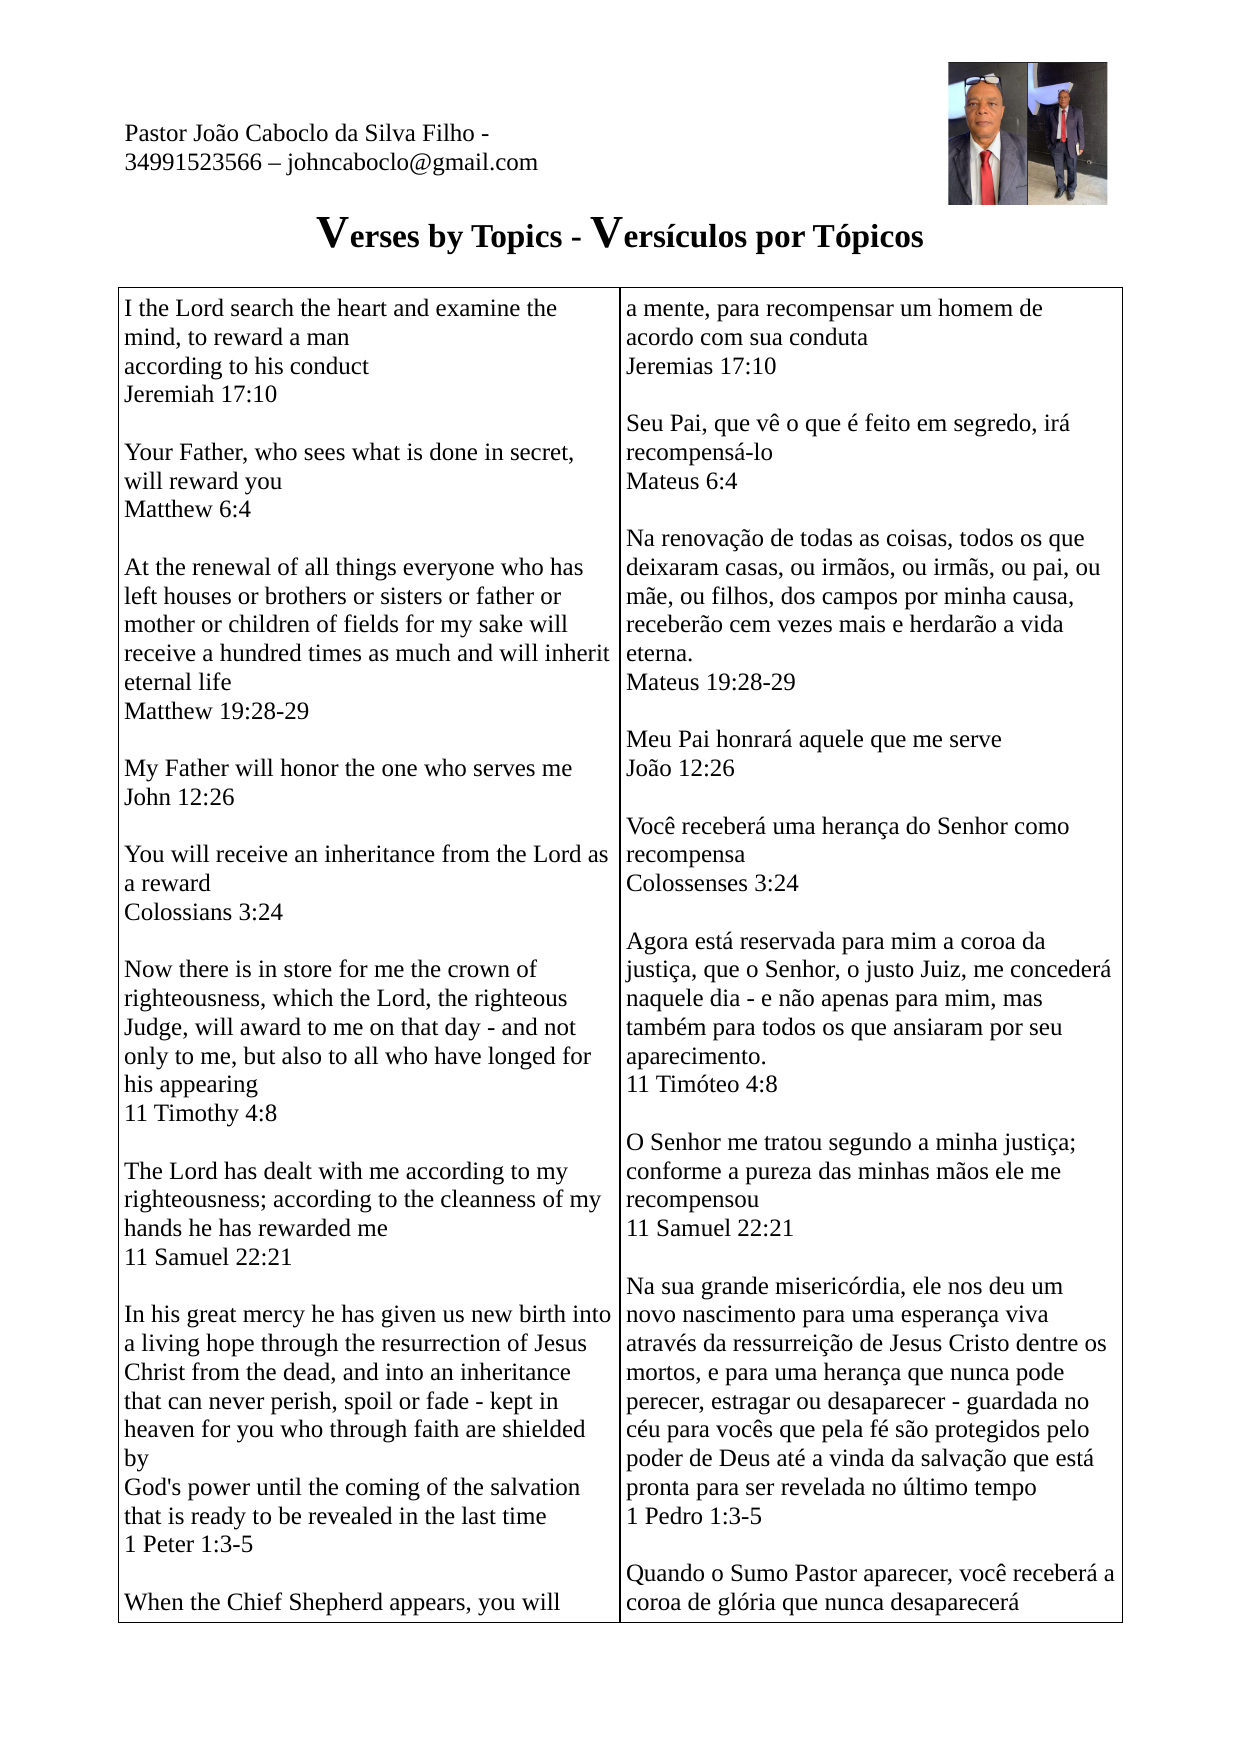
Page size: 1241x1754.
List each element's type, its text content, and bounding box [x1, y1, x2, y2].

table_cell a mente, para recompensar um homem de acordo com sua conduta Jeremias 17:10 Seu Pai, que vê o que é feito em segredo, irá recompensá-lo Mateus 6:4 Na renovação de todas as coisas, todos os que deixaram casas, ou irmãos, ou irmãs, ou pai, ou mãe, ou filhos, dos campos por minha causa, receberão cem vezes mais e herdarão a vida eterna. Mateus 19:28-29 Meu Pai honrará aquele que me serve João 12:26 Você receberá uma herança do Senhor como recompensa Colossenses 3:24 Agora está reservada para mim a coroa da justiça, que o Senhor, o justo Juiz, me concederá naquele dia - e não apenas para mim, mas também para todos os que ansiaram por seu aparecimento. 11 Timóteo 4:8 O Senhor me tratou segundo a minha justiça; conforme a pureza das minhas mãos ele me recompensou 11 Samuel 22:21 Na sua grande misericórdia, ele nos deu um novo nascimento para uma esperança viva através da ressurreição de Jesus Cristo dentre os mortos, e para uma herança que nunca pode perecer, estragar ou desaparecer - guardada no céu para vocês que pela fé são protegidos pelo poder de Deus até a vinda da salvação que está pronta para ser revelada no último tempo 1 Pedro 1:3-5 Quando o Sumo Pastor aparecer, você receberá a coroa de glória que nunca desaparecerá [621, 288, 1122, 1622]
picture [948, 62, 1108, 205]
table_cell I the Lord search the heart and examine the mind, to reward a man according to his conduct Jeremiah 17:10 Your Father, who sees what is done in secret, will reward you Matthew 6:4 At the renewal of all things everyone who has left houses or brothers or sisters or father or mother or children of fields for my sake will receive a hundred times as much and will inherit eternal life Matthew 19:28-29 My Father will honor the one who serves me John 12:26 You will receive an inheritance from the Lord as a reward Colossians 3:24 Now there is in store for me the crown of righteousness, which the Lord, the righteous Judge, will award to me on that day - and not only to me, but also to all who have longed for his appearing 11 Timothy 4:8 The Lord has dealt with me according to my righteousness; according to the cleanness of my hands he has rewarded me 11 Samuel 22:21 In his great mercy he has given us new birth into a living hope through the resurrection of Jesus Christ from the dead, and into an inheritance that can never perish, spoil or fade - kept in heaven for you who through faith are shielded by God's power until the coming of the salvation that is ready to be revealed in the last time 1 Peter 1:3-5 When the Chief Shepherd appears, you will [119, 288, 619, 1622]
